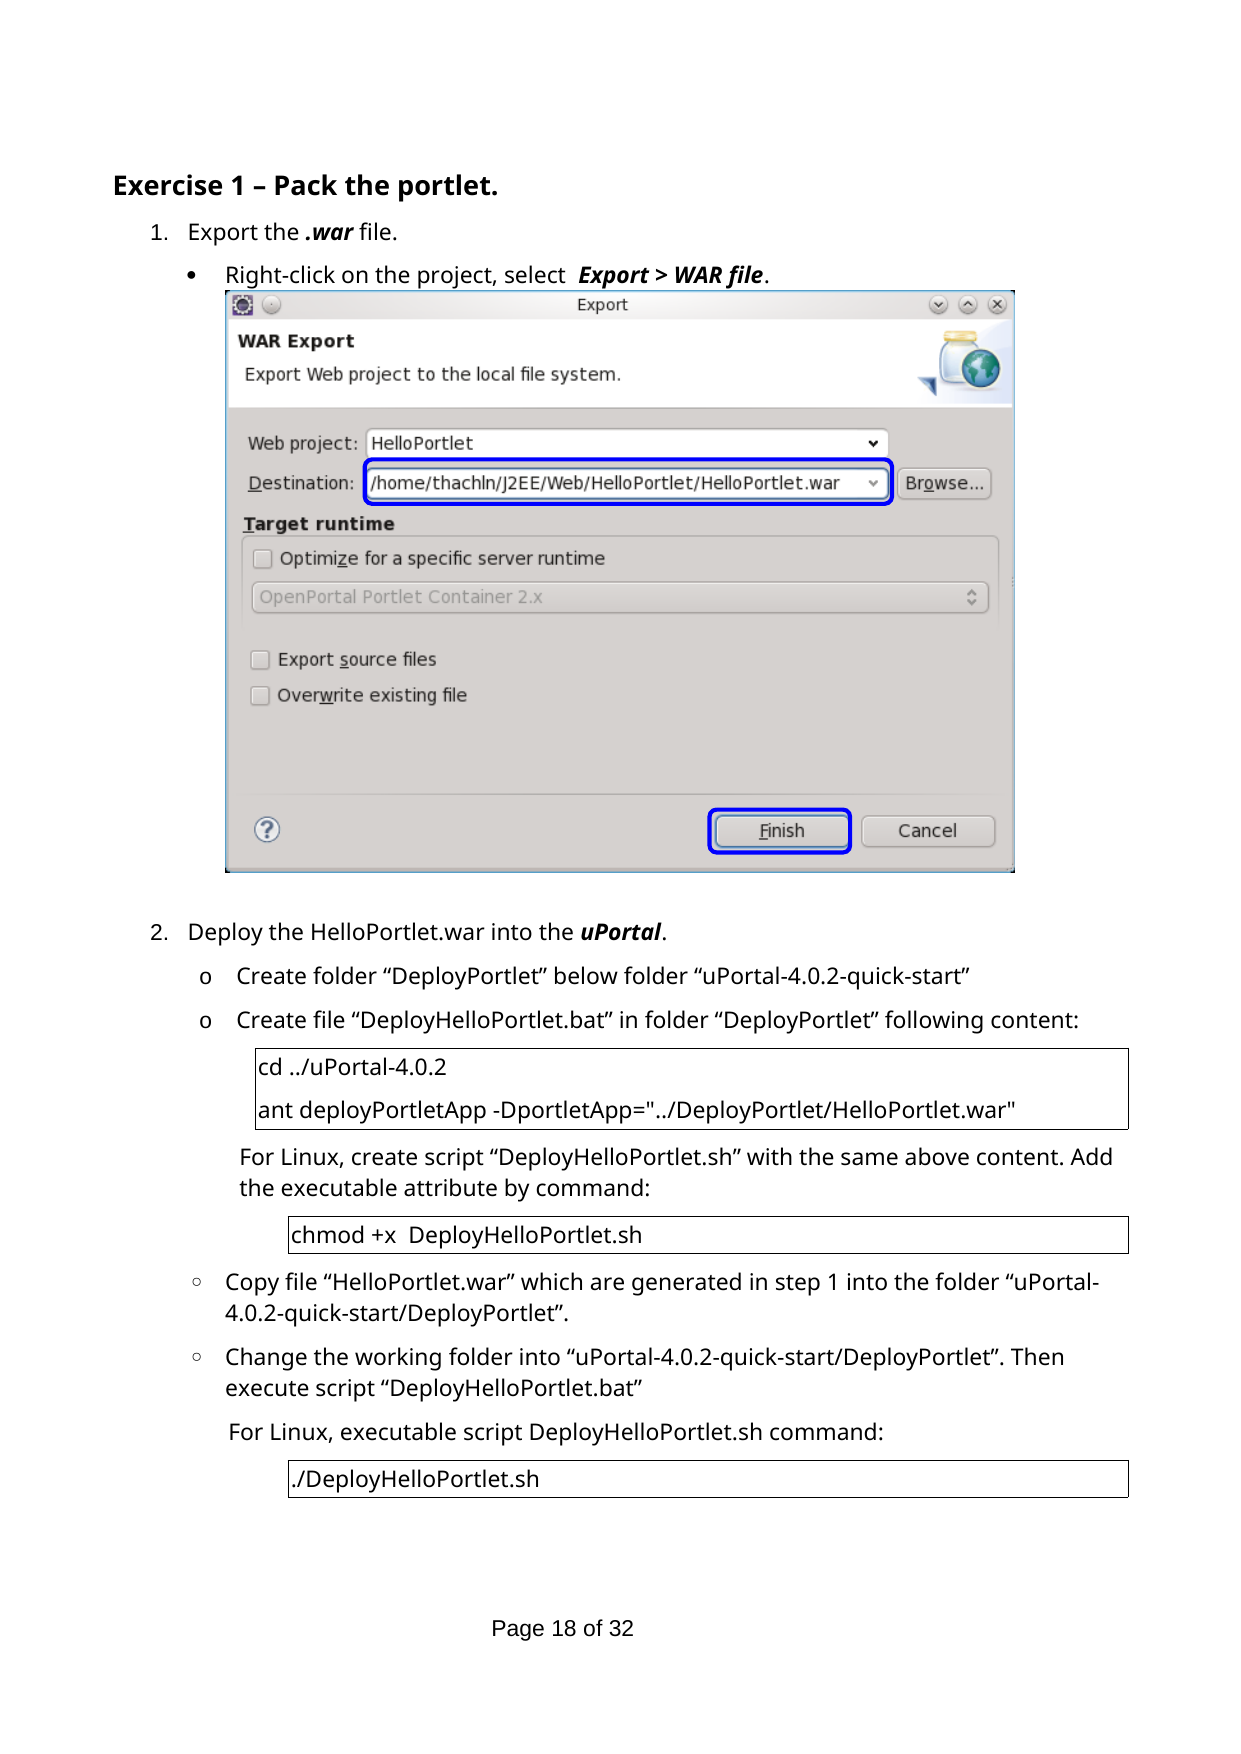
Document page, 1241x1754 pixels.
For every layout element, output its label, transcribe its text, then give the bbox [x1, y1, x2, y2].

text chmod +x DeployHelloPortlet.sh [289, 1217, 1128, 1253]
subtitle Exercise 1 – Pack the portlet. [112, 166, 1128, 203]
text For Linux, executable script DeployHelloPortlet.sh command: [228, 1416, 1128, 1447]
text ant deployPortletApp -DportletApp="../DeployPortlet/HelloPortlet.war" [256, 1091, 1128, 1129]
subtitle Copy file “HelloPortlet.war” which are generated in step 1 into the folder “uPortal-4.0.2-quick-start/DeployPortlet”. [187, 1266, 1128, 1328]
subtitle Deploy the HelloPortlet.war into the uPortal. [150, 916, 1128, 947]
subtitle Create folder “DeployPortlet” below folder “uPortal-4.0.2-quick-start” [198, 960, 1128, 991]
subtitle Create file “DeployHelloPortlet.bat” in folder “DeployPortlet” following content: [198, 1004, 1128, 1035]
subtitle Change the working folder into “uPortal-4.0.2-quick-start/DeployPortlet”. Then execute script “DeployHelloPortlet.bat” [187, 1341, 1128, 1403]
picture [225, 290, 1015, 873]
text For Linux, create script “DeployHelloPortlet.sh” with the same above content. Add the executable attribute by command: [239, 1141, 1128, 1204]
text ./DeployHelloPortlet.sh [289, 1461, 1128, 1497]
text cd ../uPortal-4.0.2 [256, 1049, 1128, 1082]
list Right-click on the project, select Export > WAR file. [187, 259, 1128, 291]
subtitle Export the .war file. [150, 216, 1128, 247]
